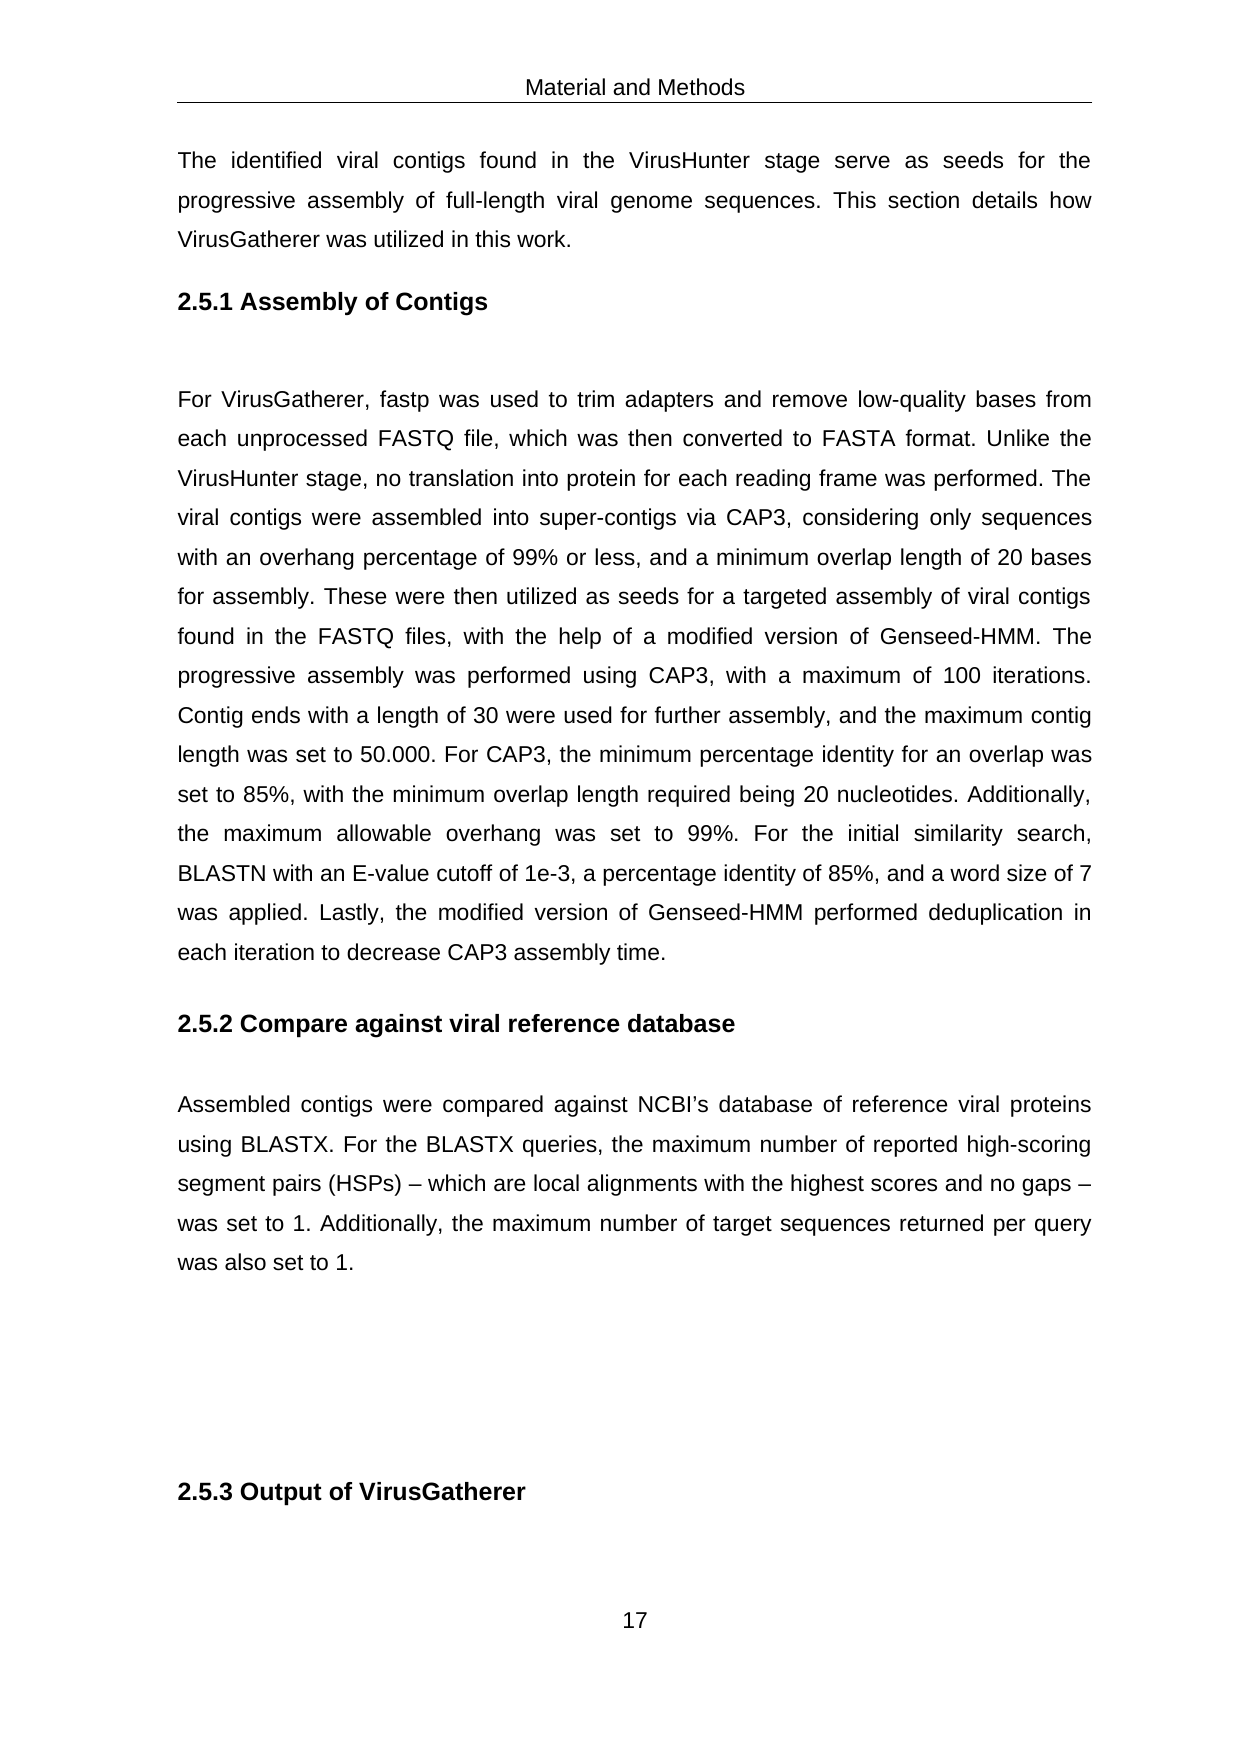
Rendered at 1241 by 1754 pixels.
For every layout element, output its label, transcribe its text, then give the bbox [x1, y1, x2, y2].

text Assembled contigs were compared against NCBI’s database of reference viral proteins using BLASTX. For the BLASTX queries, the maximum number of reported high-scoring segment pairs (HSPs) – which are local alignments with the highest scores and no gaps – was set to 1. Additionally, the maximum number of target sequences returned per query was also set to 1. [177, 1091, 1092, 1276]
subtitle 2.5.1 Assembly of Contigs [177, 287, 1092, 315]
subtitle 2.5.3 Output of VirusGatherer [177, 1477, 1092, 1506]
text For VirusGatherer, fastp was used to trim adapters and remove low-quality bases from each unprocessed FASTQ file, which was then converted to FASTA format. Unlike the VirusHunter stage, no translation into protein for each reading frame was performed. The viral contigs were assembled into super-contigs via CAP3, considering only sequences with an overhang percentage of 99% or less, and a minimum overlap length of 20 bases for assembly. These were then utilized as seeds for a targeted assembly of viral contigs found in the FASTQ files, with the help of a modified version of Genseed-HMM. The progressive assembly was performed using CAP3, with a maximum of 100 iterations. Contig ends with a length of 30 were used for further assembly, and the maximum contig length was set to 50.000. For CAP3, the minimum percentage identity for an overlap was set to 85%, with the minimum overlap length required being 20 nucleotides. Additionally, the maximum allowable overhang was set to 99%. For the initial similarity search, BLASTN with an E-value cutoff of 1e-3, a percentage identity of 85%, and a word size of 7 was applied. Lastly, the modified version of Genseed-HMM performed deduplication in each iteration to decrease CAP3 assembly time. [177, 386, 1092, 965]
subtitle 2.5.2 Compare against viral reference database [177, 1009, 1092, 1037]
text The identified viral contigs found in the VirusHunter stage serve as seeds for the progressive assembly of full-length viral genome sequences. This section details how VirusGatherer was utilized in this work. [177, 147, 1092, 253]
